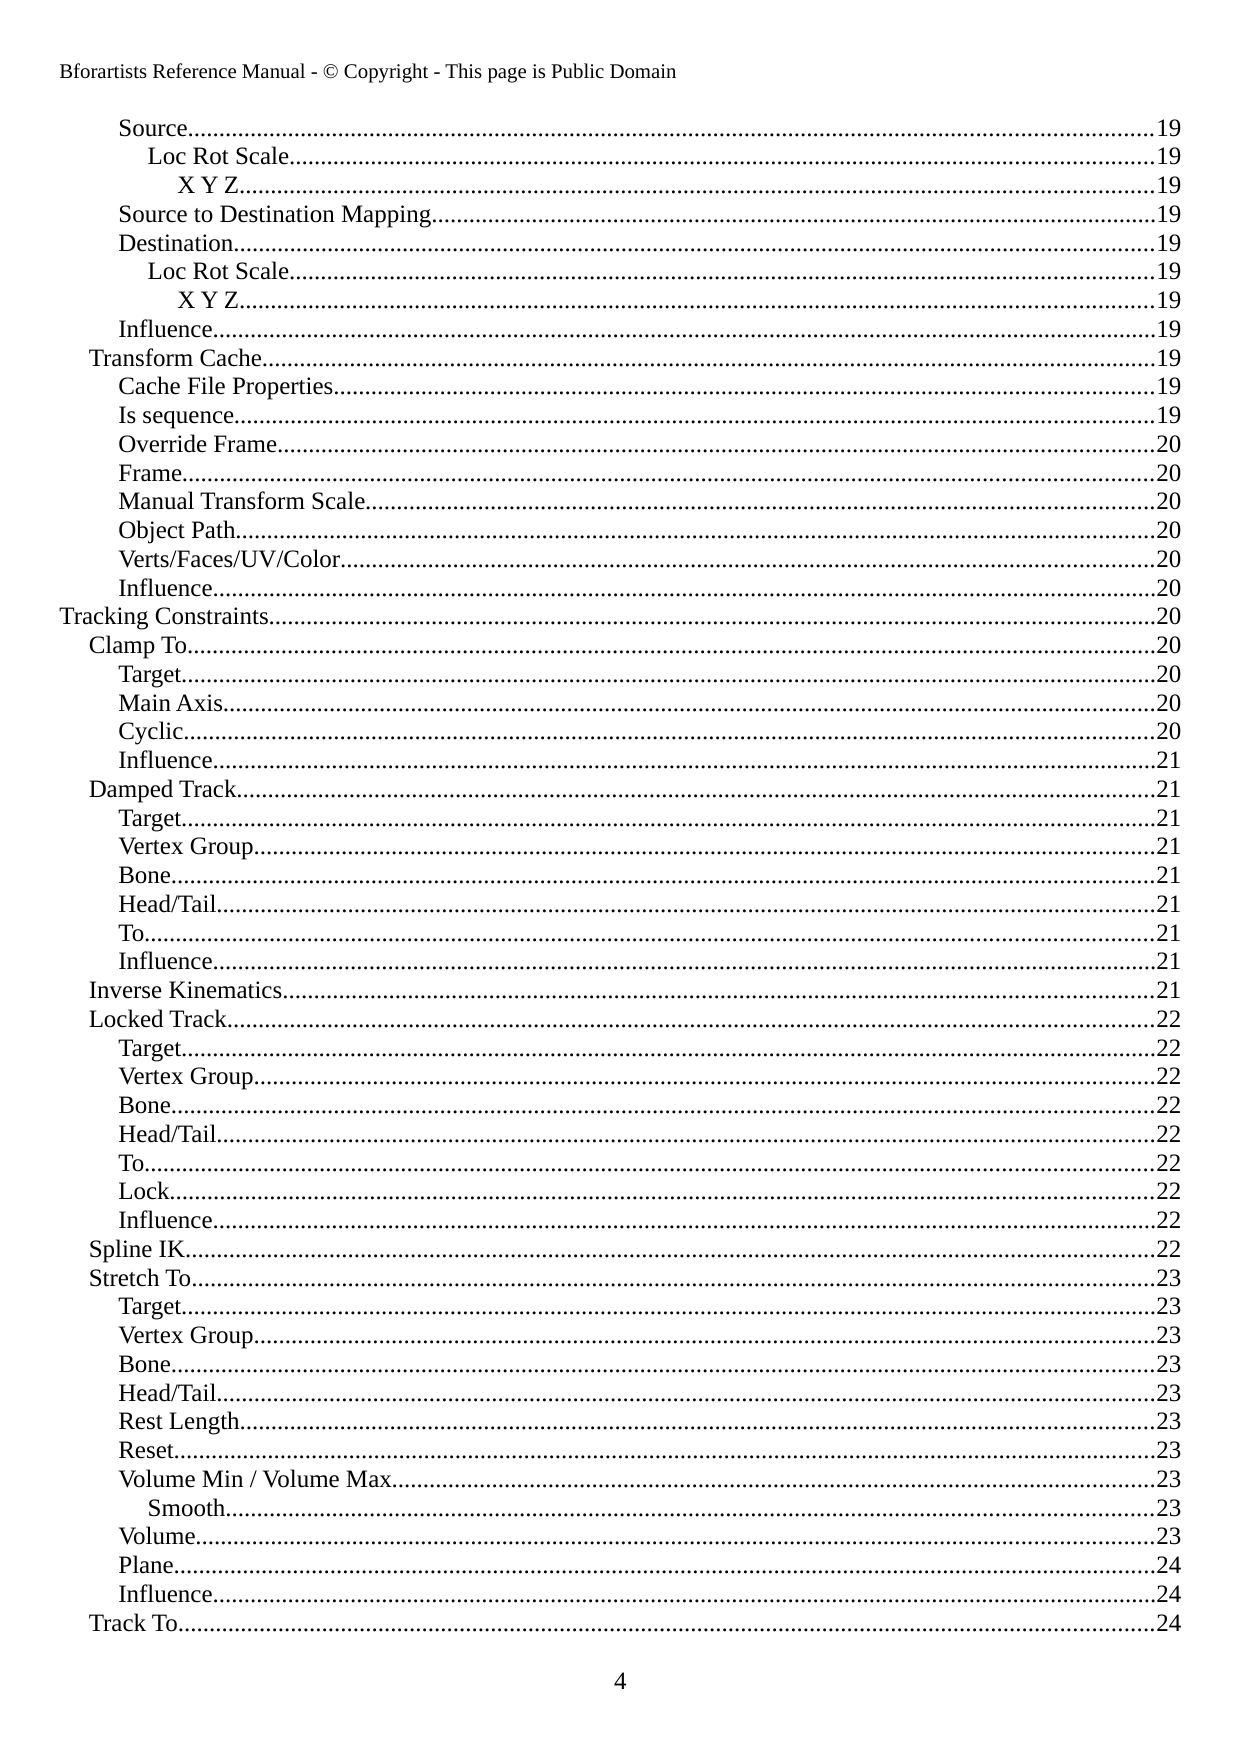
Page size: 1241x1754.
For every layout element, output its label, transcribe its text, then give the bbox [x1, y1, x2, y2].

text Transform Cache 19 [88, 343, 1181, 371]
text Main Axis 20 [118, 688, 1181, 716]
text Bone 23 [118, 1349, 1181, 1378]
text To 21 [118, 918, 1181, 946]
text Rest Length 23 [118, 1406, 1181, 1435]
text Influence 21 [118, 946, 1181, 975]
text Bone 22 [118, 1090, 1181, 1119]
text Head/Tail 22 [118, 1119, 1181, 1148]
text Reset 23 [118, 1435, 1181, 1464]
text To 22 [118, 1148, 1181, 1176]
text Frame 20 [118, 458, 1181, 486]
text Target 22 [118, 1033, 1181, 1061]
text Plane 24 [118, 1550, 1181, 1579]
text Influence 21 [118, 745, 1181, 774]
text Cyclic 20 [118, 716, 1181, 745]
text Source 19 [118, 113, 1181, 141]
text Vertex Group 23 [118, 1320, 1181, 1349]
text Target 21 [118, 803, 1181, 831]
text X Y Z 19 [177, 285, 1181, 314]
text Influence 24 [118, 1579, 1181, 1608]
text Influence 22 [118, 1205, 1181, 1234]
text Vertex Group 21 [118, 831, 1181, 860]
text Loc Rot Scale 19 [147, 256, 1181, 285]
text Head/Tail 23 [118, 1378, 1181, 1406]
text Is sequence 19 [118, 400, 1181, 429]
text Smooth 23 [147, 1493, 1181, 1521]
text Influence 19 [118, 314, 1181, 343]
text Influence 20 [118, 573, 1181, 601]
text Clamp To 20 [88, 630, 1181, 659]
text X Y Z 19 [177, 170, 1181, 199]
text Track To 24 [88, 1608, 1181, 1636]
text Source to Destination Mapping 19 [118, 199, 1181, 228]
text Verts/Faces/UV/Color 20 [118, 544, 1181, 573]
text Damped Track 21 [88, 774, 1181, 803]
text Vertex Group 22 [118, 1061, 1181, 1090]
text Bone 21 [118, 860, 1181, 889]
text Loc Rot Scale 19 [147, 141, 1181, 170]
text Head/Tail 21 [118, 889, 1181, 918]
text Target 23 [118, 1291, 1181, 1320]
text Target 20 [118, 659, 1181, 688]
text Inverse Kinematics 21 [88, 975, 1181, 1004]
text Object Path 20 [118, 515, 1181, 544]
text Locked Track 22 [88, 1004, 1181, 1033]
text Manual Transform Scale 20 [118, 486, 1181, 515]
text Spline IK 22 [88, 1234, 1181, 1263]
text Override Frame 20 [118, 429, 1181, 458]
text Volume Min / Volume Max 23 [118, 1464, 1181, 1493]
text Cache File Properties 19 [118, 371, 1181, 400]
text Lock 22 [118, 1176, 1181, 1205]
text Tracking Constraints 20 [59, 601, 1181, 630]
text Volume 23 [118, 1521, 1181, 1550]
text Destination 19 [118, 228, 1181, 256]
text Stretch To 23 [88, 1263, 1181, 1291]
